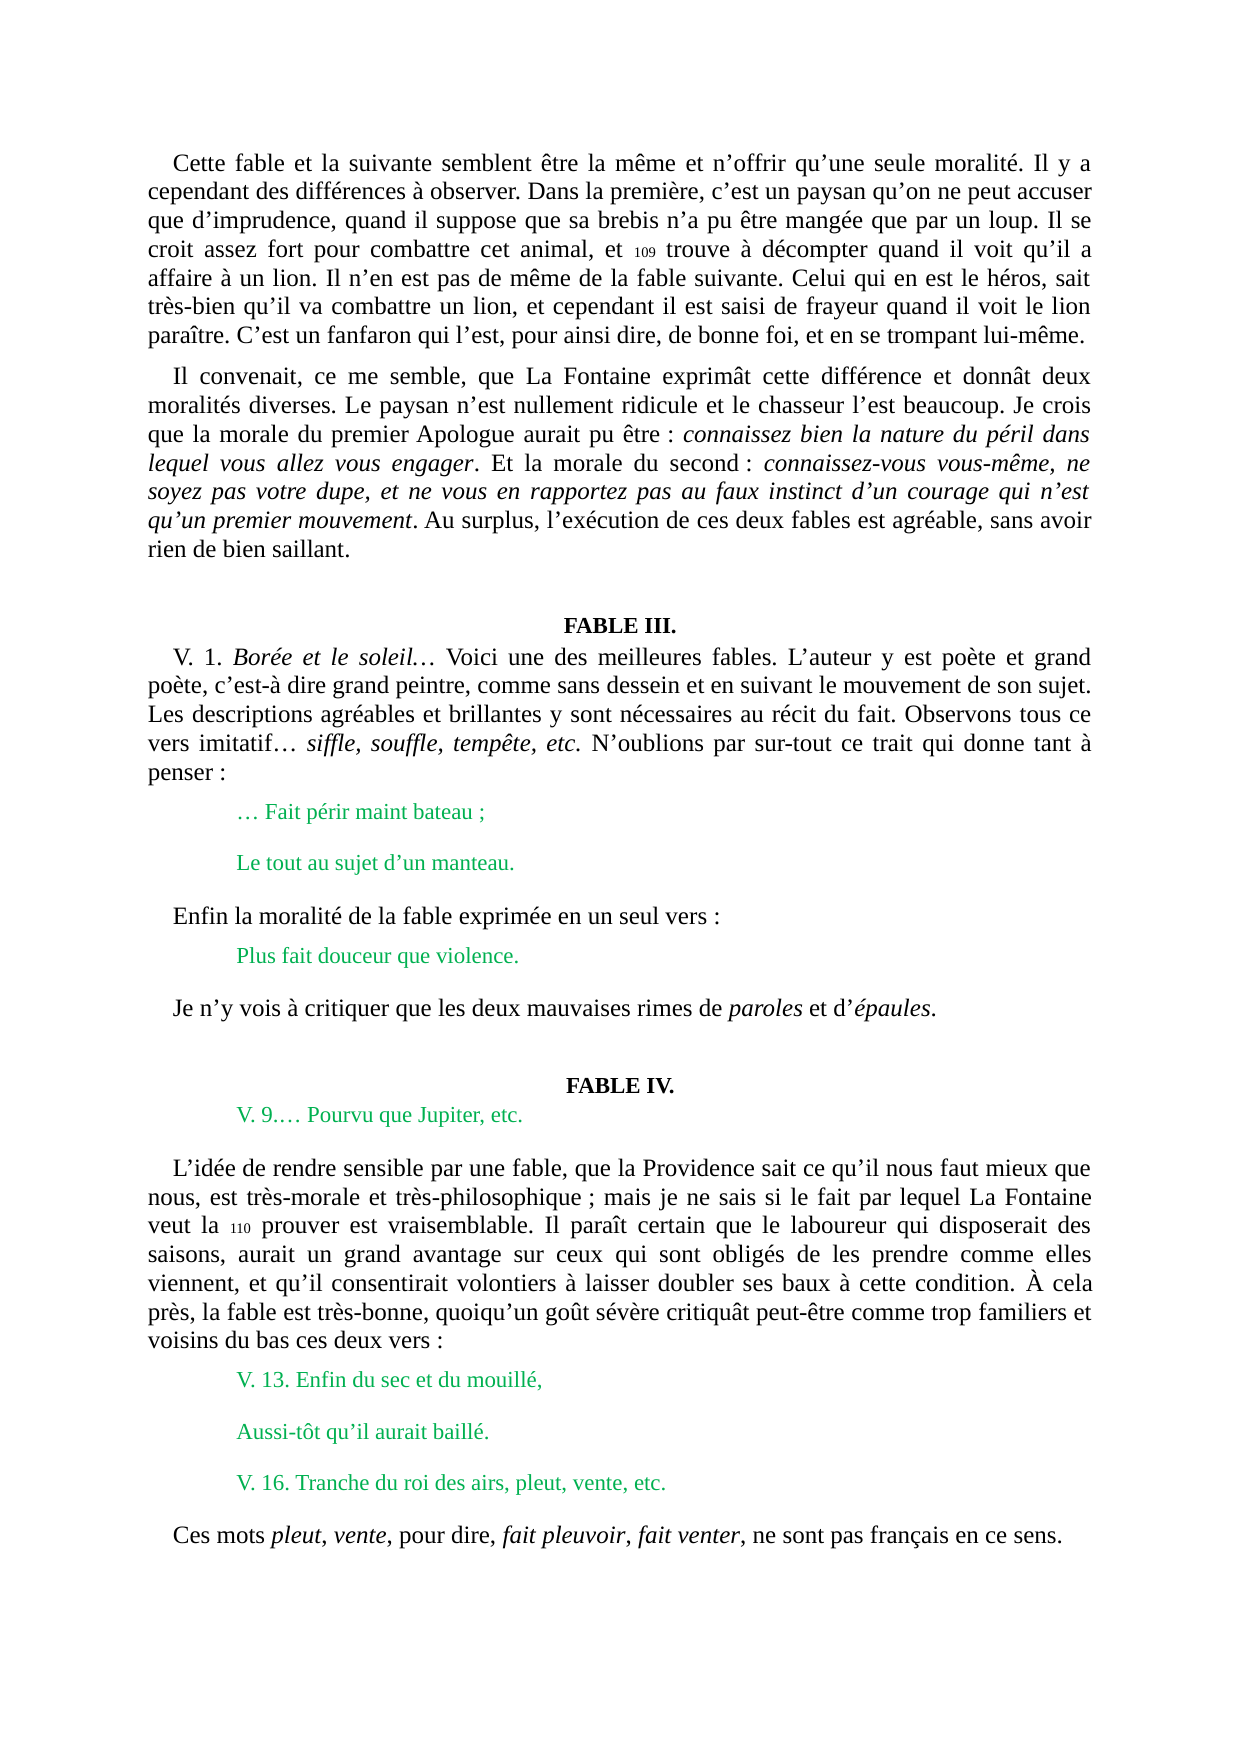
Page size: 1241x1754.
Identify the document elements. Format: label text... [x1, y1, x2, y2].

text Il convenait, ce me semble, que La Fontaine exprimât cette différence et donnât deux moralités diverses. Le paysan n’est nullement ridicule et le chasseur l’est beaucoup. Je crois que la morale du premier Apologue aurait pu être : connaissez bien la nature du péril dans lequel vous allez vous engager. Et la morale du second : connaissez-vous vous-même, ne soyez pas votre dupe, et ne vous en rapportez pas au faux instinct d’un courage qui n’est qu’un premier mouvement. Au surplus, l’exécution de ces deux fables est agréable, sans avoir rien de bien saillant. [148, 361, 1093, 563]
text Enfin la moralité de la fable exprimée en un seul vers : [148, 901, 1093, 929]
subtitle FABLE IV. [148, 1072, 1093, 1098]
text Cette fable et la suivante semblent être la même et n’offrir qu’une seule moralité. Il y a cependant des différences à observer. Dans la première, c’est un paysan qu’on ne peut accuser que d’imprudence, quand il suppose que sa brebis n’a pu être mangée que par un loup. Il se croit assez fort pour combattre cet animal, et 109 trouve à décompter quand il voit qu’il a affaire à un lion. Il n’en est pas de même de la fable suivante. Celui qui en est le héros, sait très-bien qu’il va combattre un lion, et cependant il est saisi de frayeur quand il voit le lion paraître. C’est un fanfaron qui l’est, pour ainsi dire, de bonne foi, et en se trompant lui-même. [148, 148, 1093, 349]
text L’idée de rendre sensible par une fable, que la Providence sait ce qu’il nous faut mieux que nous, est très-morale et très-philosophique ; mais je ne sais si le fait par lequel La Fontaine veut la 110 prouver est vraisemblable. Il paraît certain que le laboureur qui disposerait des saisons, aurait un grand avantage sur ceux qui sont obligés de les prendre comme elles viennent, et qu’il consentirait volontiers à laisser doubler ses baux à cette condition. À cela près, la fable est très-bonne, quoiqu’un goût sévère critiquât peut-être comme trop familiers et voisins du bas ces deux vers : [148, 1153, 1093, 1354]
text Plus fait douceur que violence. [236, 942, 1093, 968]
text Le tout au sujet d’un manteau. [236, 849, 1093, 876]
text Ces mots pleut, vente, pour dire, fait pleuvoir, fait venter, ne sont pas français en ce sens. [148, 1521, 1093, 1549]
text Aussi-tôt qu’il aurait baillé. [236, 1418, 1093, 1444]
text Je n’y vois à critiquer que les deux mauvaises rimes de paroles et d’épaules. [148, 993, 1093, 1022]
text … Fait périr maint bateau ; [236, 798, 1093, 824]
text V. 16. Tranche du roi des airs, pleut, vente, etc. [236, 1469, 1093, 1496]
subtitle FABLE III. [148, 613, 1093, 639]
text V. 9.… Pourvu que Jupiter, etc. [236, 1101, 1093, 1128]
text V. 13. Enfin du sec et du mouillé, [236, 1367, 1093, 1393]
text V. 1. Borée et le soleil… Voici une des meilleures fables. L’auteur y est poète et grand poète, c’est-à dire grand peintre, comme sans dessein et en suivant le mouvement de son sujet. Les descriptions agréables et brillantes y sont nécessaires au récit du fait. Observons tous ce vers imitatif… siffle, souffle, tempête, etc. N’oublions par sur-tout ce trait qui donne tant à penser : [148, 642, 1093, 786]
